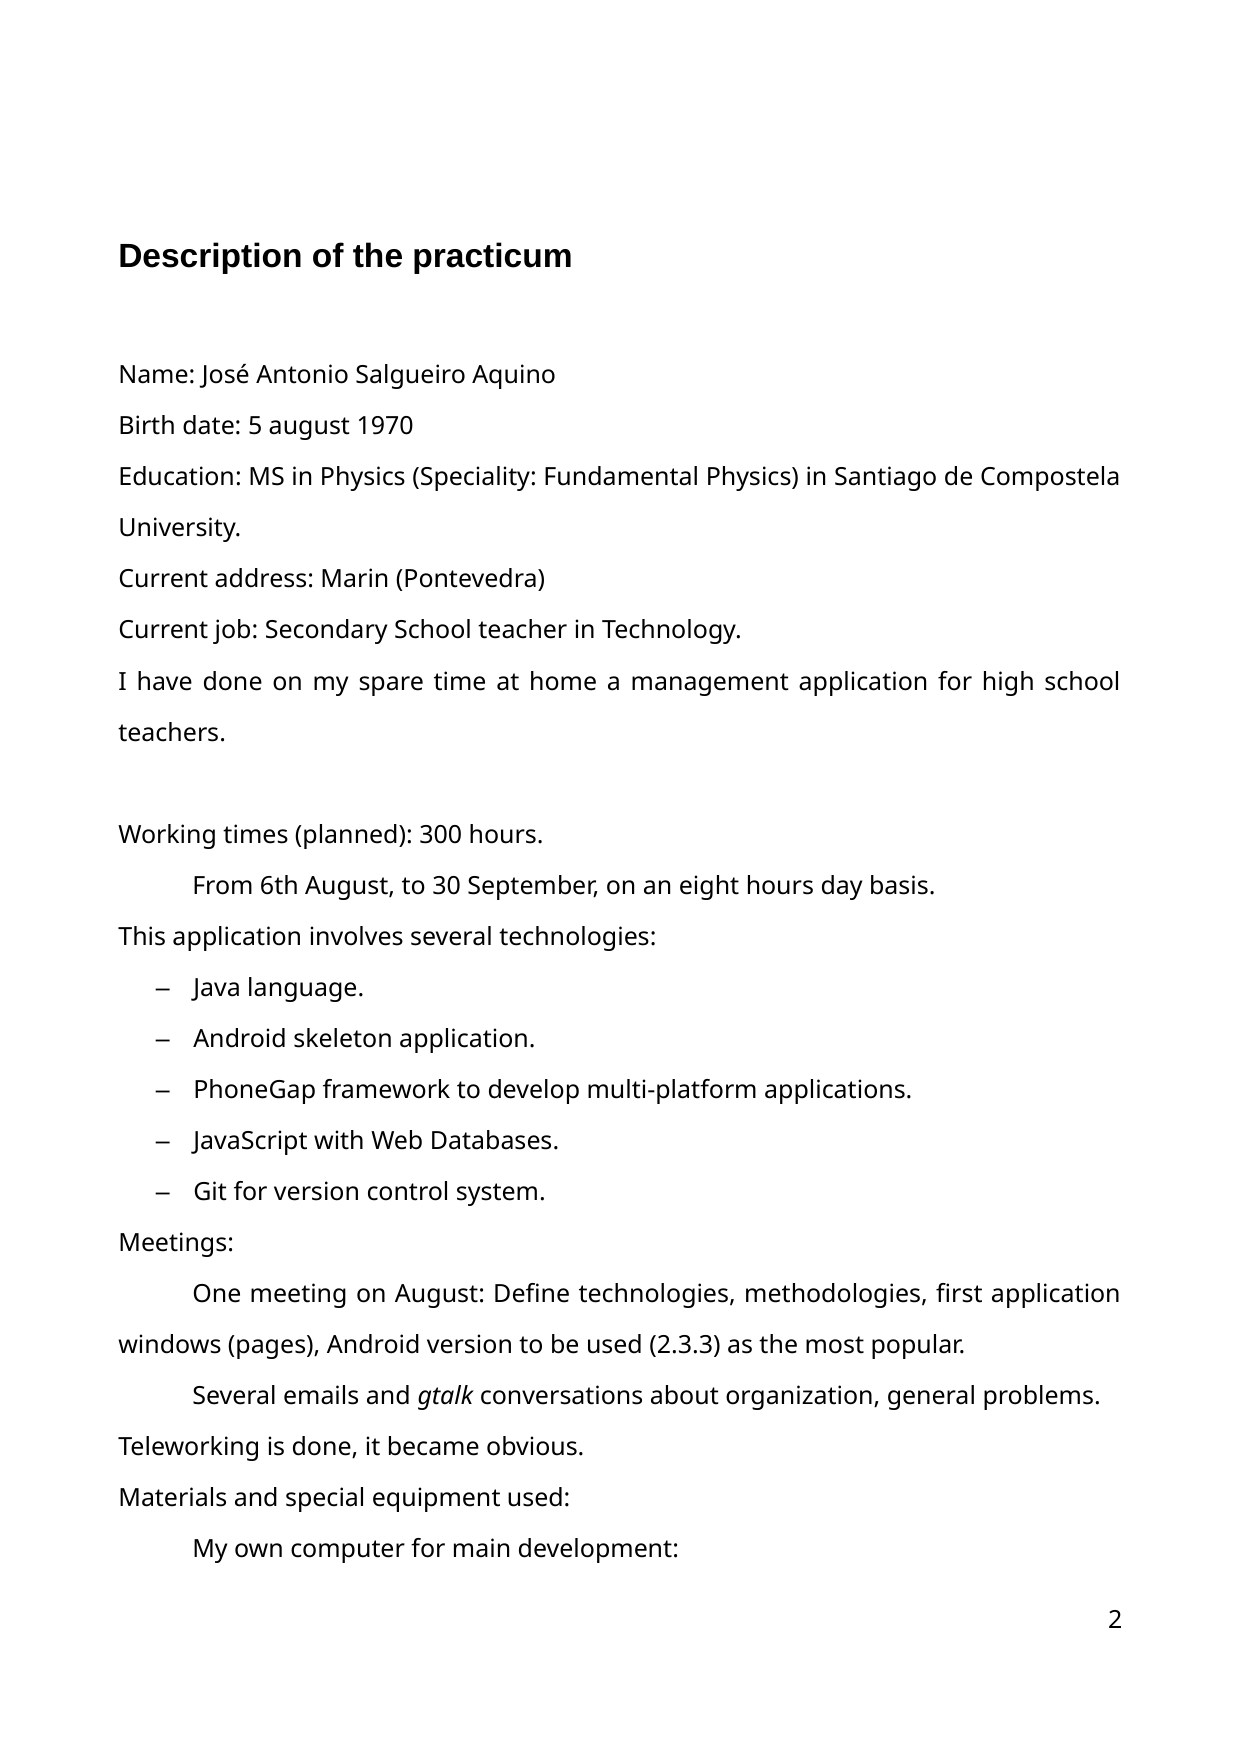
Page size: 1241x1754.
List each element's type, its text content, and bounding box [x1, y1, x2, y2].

list Android skeleton application. [156, 1020, 1122, 1054]
text Current address: Marin (Pontevedra) [118, 561, 1122, 595]
text Teleworking is done, it became obvious. [118, 1429, 1122, 1463]
text Name: José Antonio Salgueiro Aquino [118, 357, 1122, 391]
text Meetings: [118, 1224, 1122, 1259]
text I have done on my spare time at home a management application for high school teachers. [118, 663, 1122, 748]
text From 6th August, to 30 September, on an eight hours day basis. [118, 867, 1122, 901]
text Birth date: 5 august 1970 [118, 408, 1122, 442]
text Materials and special equipment used: [118, 1480, 1122, 1514]
text Working times (planned): 300 hours. [118, 816, 1122, 850]
list JavaScript with Web Databases. [156, 1122, 1122, 1157]
text Education: MS in Physics (Speciality: Fundamental Physics) in Santiago de Compostela University. [118, 459, 1122, 544]
text This application involves several technologies: [118, 918, 1122, 952]
list Git for version control system. [156, 1173, 1122, 1208]
text My own computer for main development: [118, 1531, 1122, 1565]
list Java language. [156, 969, 1122, 1003]
text One meeting on August: Define technologies, methodologies, first application windows (pages), Android version to be used (2.3.3) as the most popular. [118, 1276, 1122, 1361]
list PhoneGap framework to develop multi-platform applications. [156, 1071, 1122, 1106]
text Current job: Secondary School teacher in Technology. [118, 612, 1122, 646]
text Several emails and gtalk conversations about organization, general problems. [118, 1378, 1122, 1412]
subtitle Description of the practicum [118, 235, 1122, 274]
